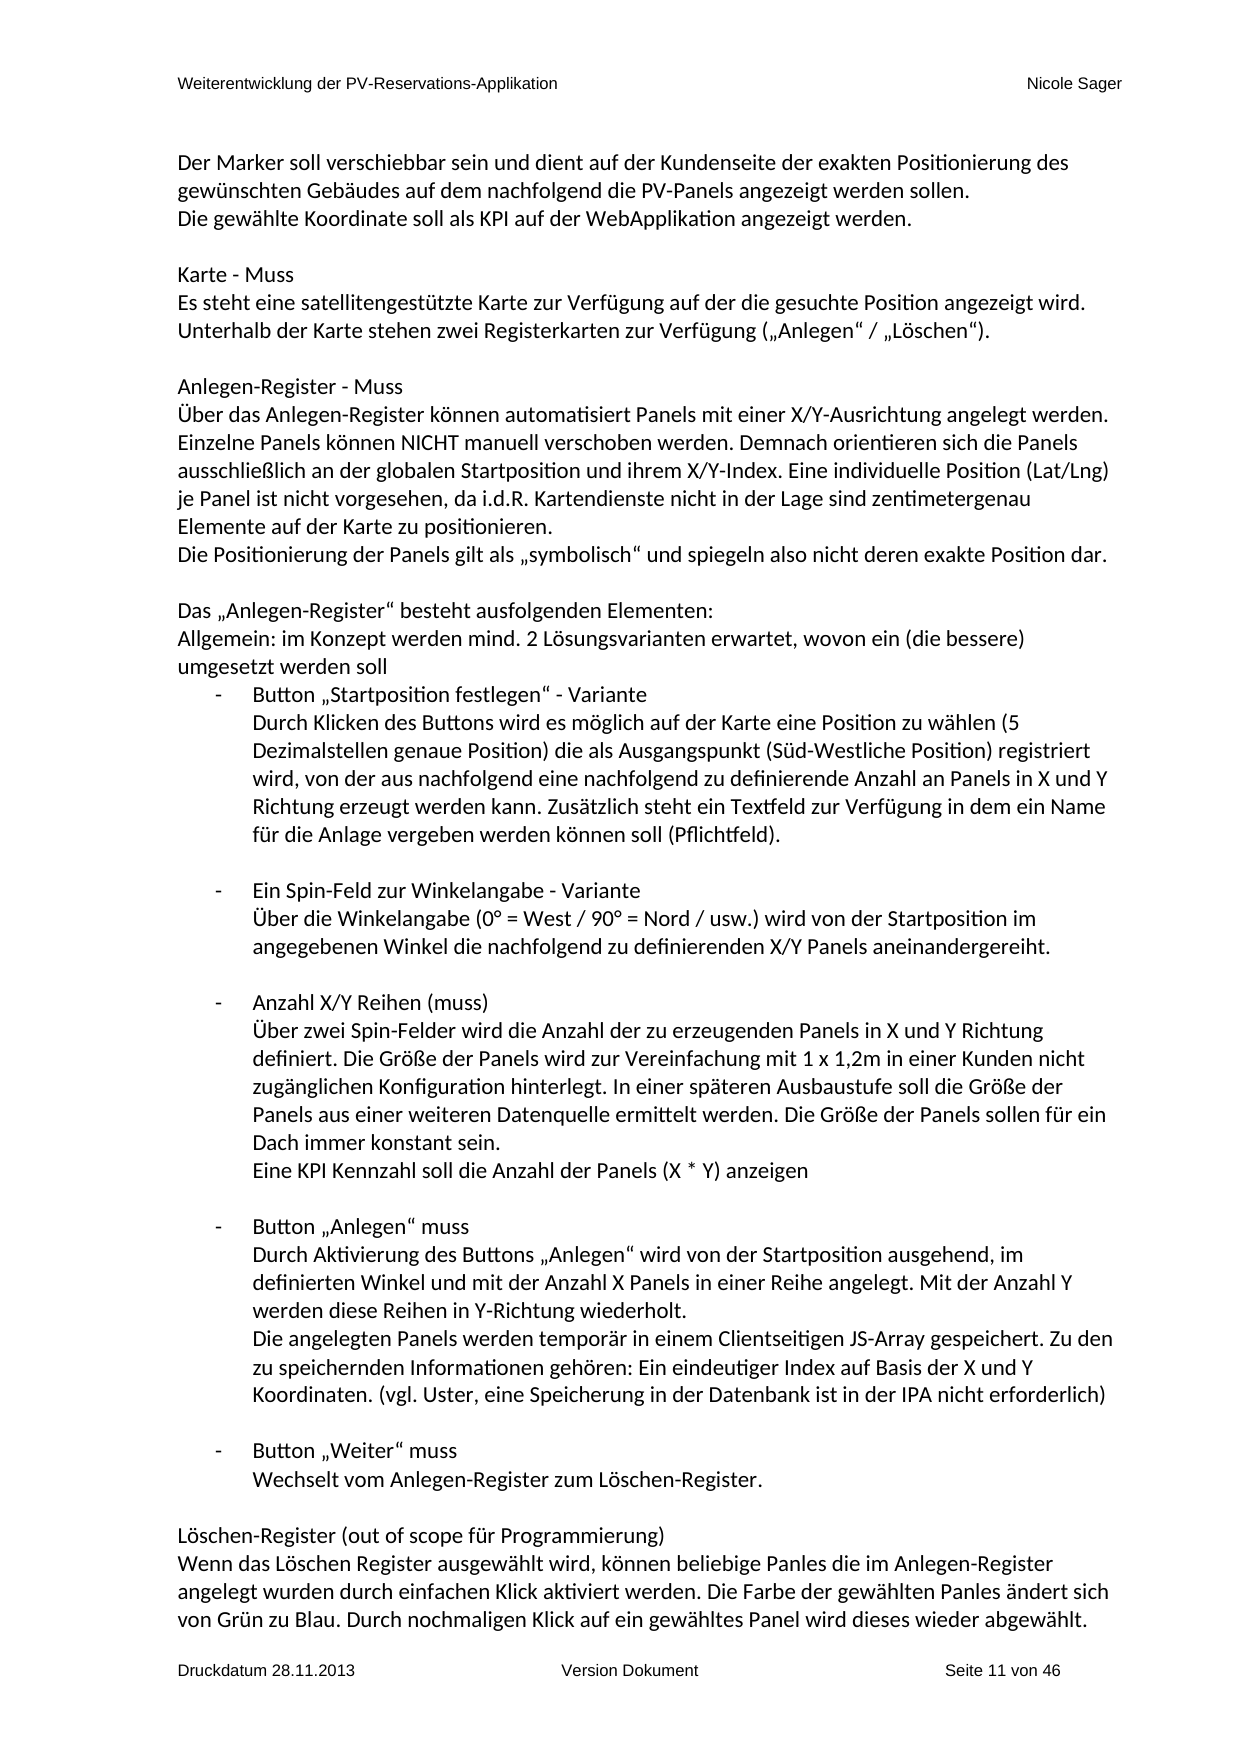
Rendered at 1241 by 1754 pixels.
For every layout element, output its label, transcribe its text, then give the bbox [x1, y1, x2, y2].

text Es steht eine satellitengestützte Karte zur Verfügung auf der die gesuchte Position angezeigt wird. [177, 288, 1122, 316]
list Anzahl X/Y Reihen (muss) Über zwei Spin-Felder wird die Anzahl der zu erzeugenden Panels in X und Y Richtung definiert. Die Größe der Panels wird zur Vereinfachung mit 1 x 1,2m in einer Kunden nicht zugänglichen Konfiguration hinterlegt. In einer späteren Ausbaustufe soll die Größe der Panels aus einer weiteren Datenquelle ermittelt werden. Die Größe der Panels sollen für ein Dach immer konstant sein. Eine KPI Kennzahl soll die Anzahl der Panels (X * Y) anzeigen [215, 988, 1122, 1212]
text Die gewählte Koordinate soll als KPI auf der WebApplikation angezeigt werden. [177, 204, 1122, 232]
text Allgemein: im Konzept werden mind. 2 Lösungsvarianten erwartet, wovon ein (die bessere) umgesetzt werden soll [177, 624, 1122, 680]
text Wenn das Löschen Register ausgewählt wird, können beliebige Panles die im Anlegen-Register angelegt wurden durch einfachen Klick aktiviert werden. Die Farbe der gewählten Panles ändert sich von Grün zu Blau. Durch nochmaligen Klick auf ein gewähltes Panel wird dieses wieder abgewählt. [177, 1549, 1122, 1633]
text Die Positionierung der Panels gilt als „symbolisch“ und spiegeln also nicht deren exakte Position dar. [177, 540, 1122, 568]
text Über das Anlegen-Register können automatisiert Panels mit einer X/Y-Ausrichtung angelegt werden. [177, 400, 1122, 428]
list Button „Startposition festlegen“ - Variante Durch Klicken des Buttons wird es möglich auf der Karte eine Position zu wählen (5 Dezimalstellen genaue Position) die als Ausgangspunkt (Süd-Westliche Position) registriert wird, von der aus nachfolgend eine nachfolgend zu definierende Anzahl an Panels in X und Y Richtung erzeugt werden kann. Zusätzlich steht ein Textfeld zur Verfügung in dem ein Name für die Anlage vergeben werden können soll (Pflichtfeld). [215, 680, 1122, 876]
list Button „Anlegen“ muss Durch Aktivierung des Buttons „Anlegen“ wird von der Startposition ausgehend, im definierten Winkel und mit der Anzahl X Panels in einer Reihe angelegt. Mit der Anzahl Y werden diese Reihen in Y-Richtung wiederholt. Die angelegten Panels werden temporär in einem Clientseitigen JS-Array gespeichert. Zu den zu speichernden Informationen gehören: Ein eindeutiger Index auf Basis der X und Y Koordinaten. (vgl. Uster, eine Speicherung in der Datenbank ist in der IPA nicht erforderlich) [215, 1212, 1122, 1437]
text Löschen-Register (out of scope für Programmierung) [177, 1521, 1122, 1549]
text Einzelne Panels können NICHT manuell verschoben werden. Demnach orientieren sich die Panels ausschließlich an der globalen Startposition und ihrem X/Y-Index. Eine individuelle Position (Lat/Lng) je Panel ist nicht vorgesehen, da i.d.R. Kartendienste nicht in der Lage sind zentimetergenau Elemente auf der Karte zu positionieren. [177, 428, 1122, 540]
text Das „Anlegen-Register“ besteht ausfolgenden Elementen: [177, 596, 1122, 624]
text Unterhalb der Karte stehen zwei Registerkarten zur Verfügung („Anlegen“ / „Löschen“). [177, 316, 1122, 344]
list Button „Weiter“ muss Wechselt vom Anlegen-Register zum Löschen-Register. [215, 1437, 1122, 1493]
text Anlegen-Register - Muss [177, 372, 1122, 400]
text Karte - Muss [177, 260, 1122, 288]
list Ein Spin-Feld zur Winkelangabe - Variante Über die Winkelangabe (0° = West / 90° = Nord / usw.) wird von der Startposition im angegebenen Winkel die nachfolgend zu definierenden X/Y Panels aneinandergereiht. [215, 876, 1122, 988]
text Der Marker soll verschiebbar sein und dient auf der Kundenseite der exakten Positionierung des gewünschten Gebäudes auf dem nachfolgend die PV-Panels angezeigt werden sollen. [177, 148, 1122, 204]
